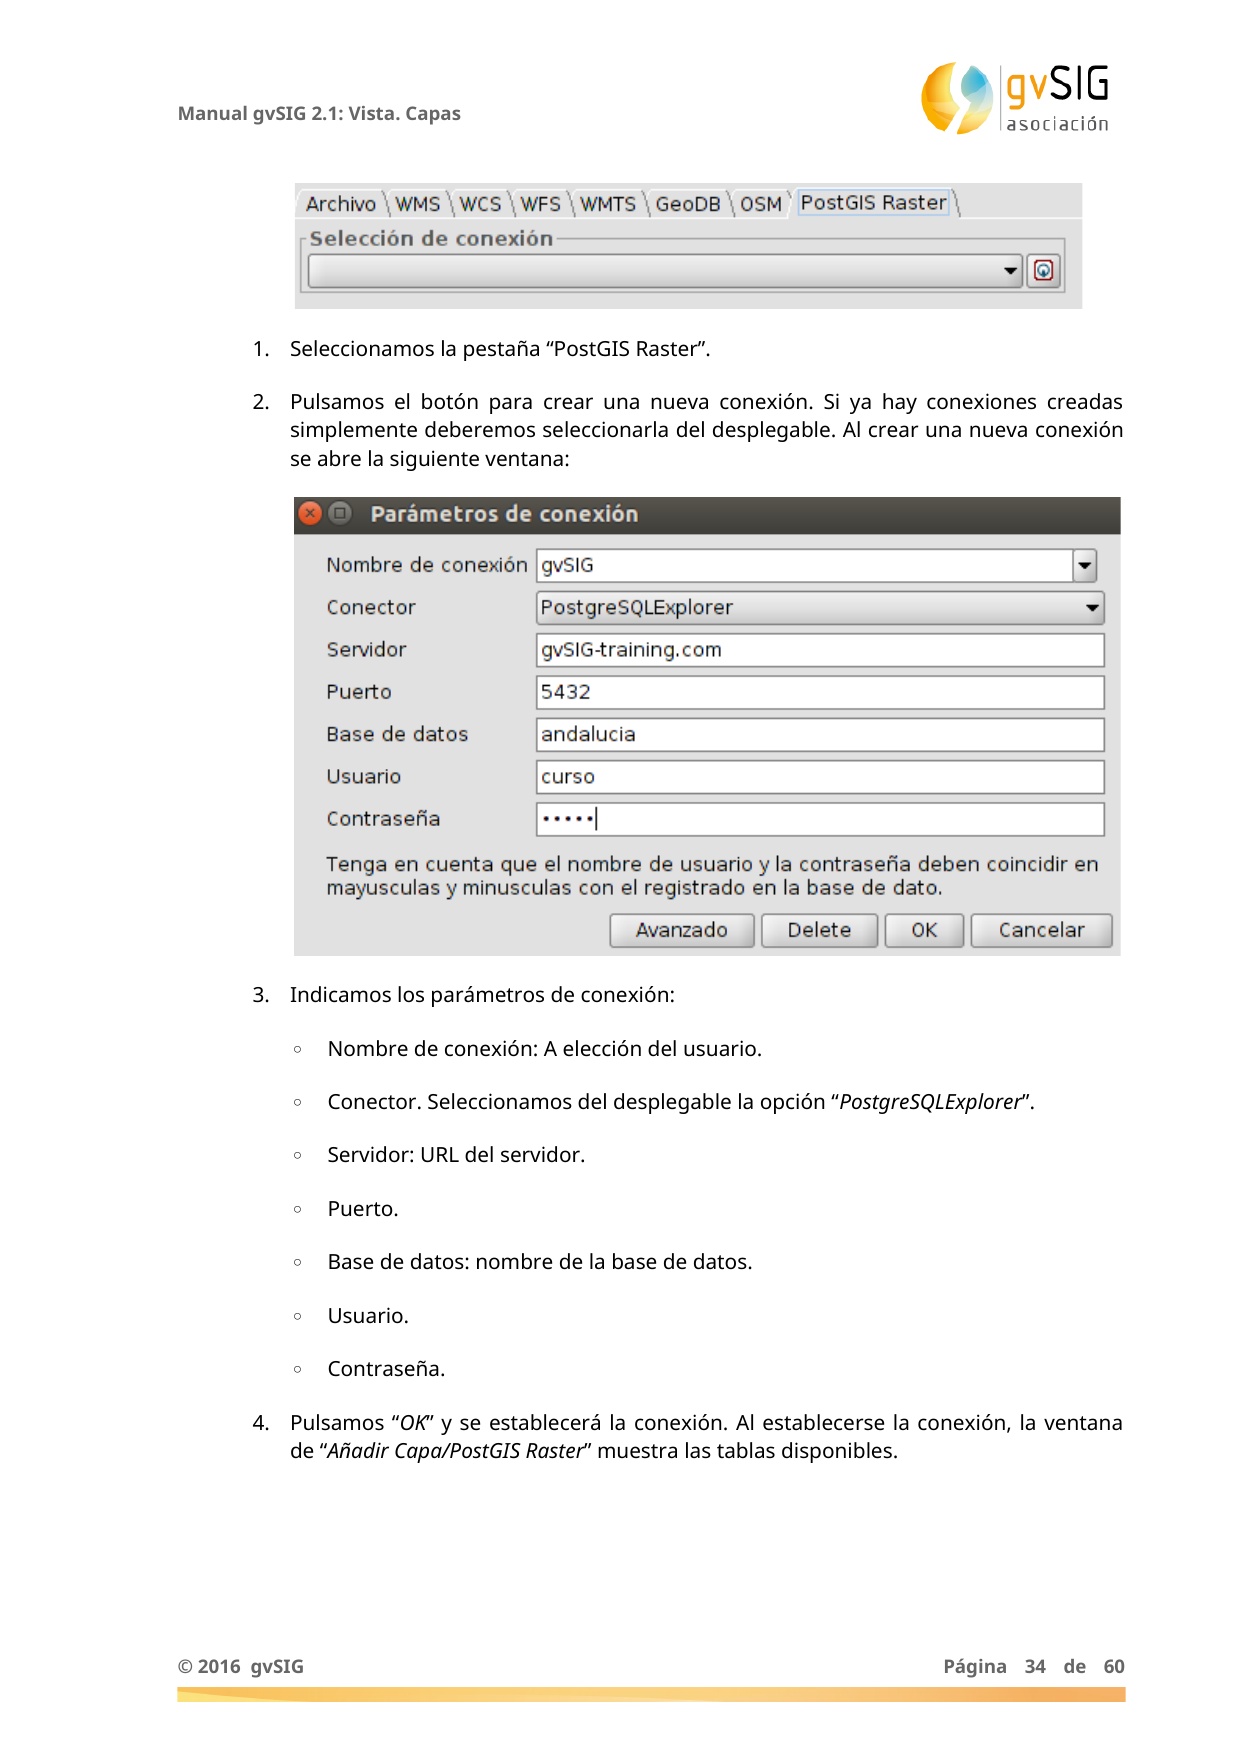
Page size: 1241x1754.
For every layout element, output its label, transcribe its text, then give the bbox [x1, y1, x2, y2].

picture [294, 183, 1083, 309]
list Seleccionamos la pestaña “PostGIS Raster”. [252, 334, 1125, 362]
picture [294, 497, 1121, 956]
list Puerto. [290, 1194, 1125, 1222]
list Indicamos los parámetros de conexión: [252, 980, 1125, 1009]
picture [177, 1687, 1126, 1702]
list Servidor: URL del servidor. [290, 1141, 1125, 1169]
list Conector. Seleccionamos del desplegable la opción “PostgreSQLExplorer”. [290, 1087, 1125, 1116]
list Pulsamos “OK” y se establecerá la conexión. Al establecerse la conexión, la ventana de “Añadir Capa/PostGIS Raster” muestra las tablas disponibles. [252, 1408, 1125, 1464]
list Pulsamos el botón para crear una nueva conexión. Si ya hay conexiones creadas simplemente deberemos seleccionarla del desplegable. Al crear una nueva conexión se abre la siguiente ventana: [252, 387, 1125, 472]
list Base de datos: nombre de la base de datos. [290, 1247, 1125, 1276]
list Nombre de conexión: A elección del usuario. [290, 1034, 1125, 1062]
list Contraseña. [290, 1354, 1125, 1383]
list Usuario. [290, 1301, 1125, 1329]
picture [902, 47, 1122, 148]
